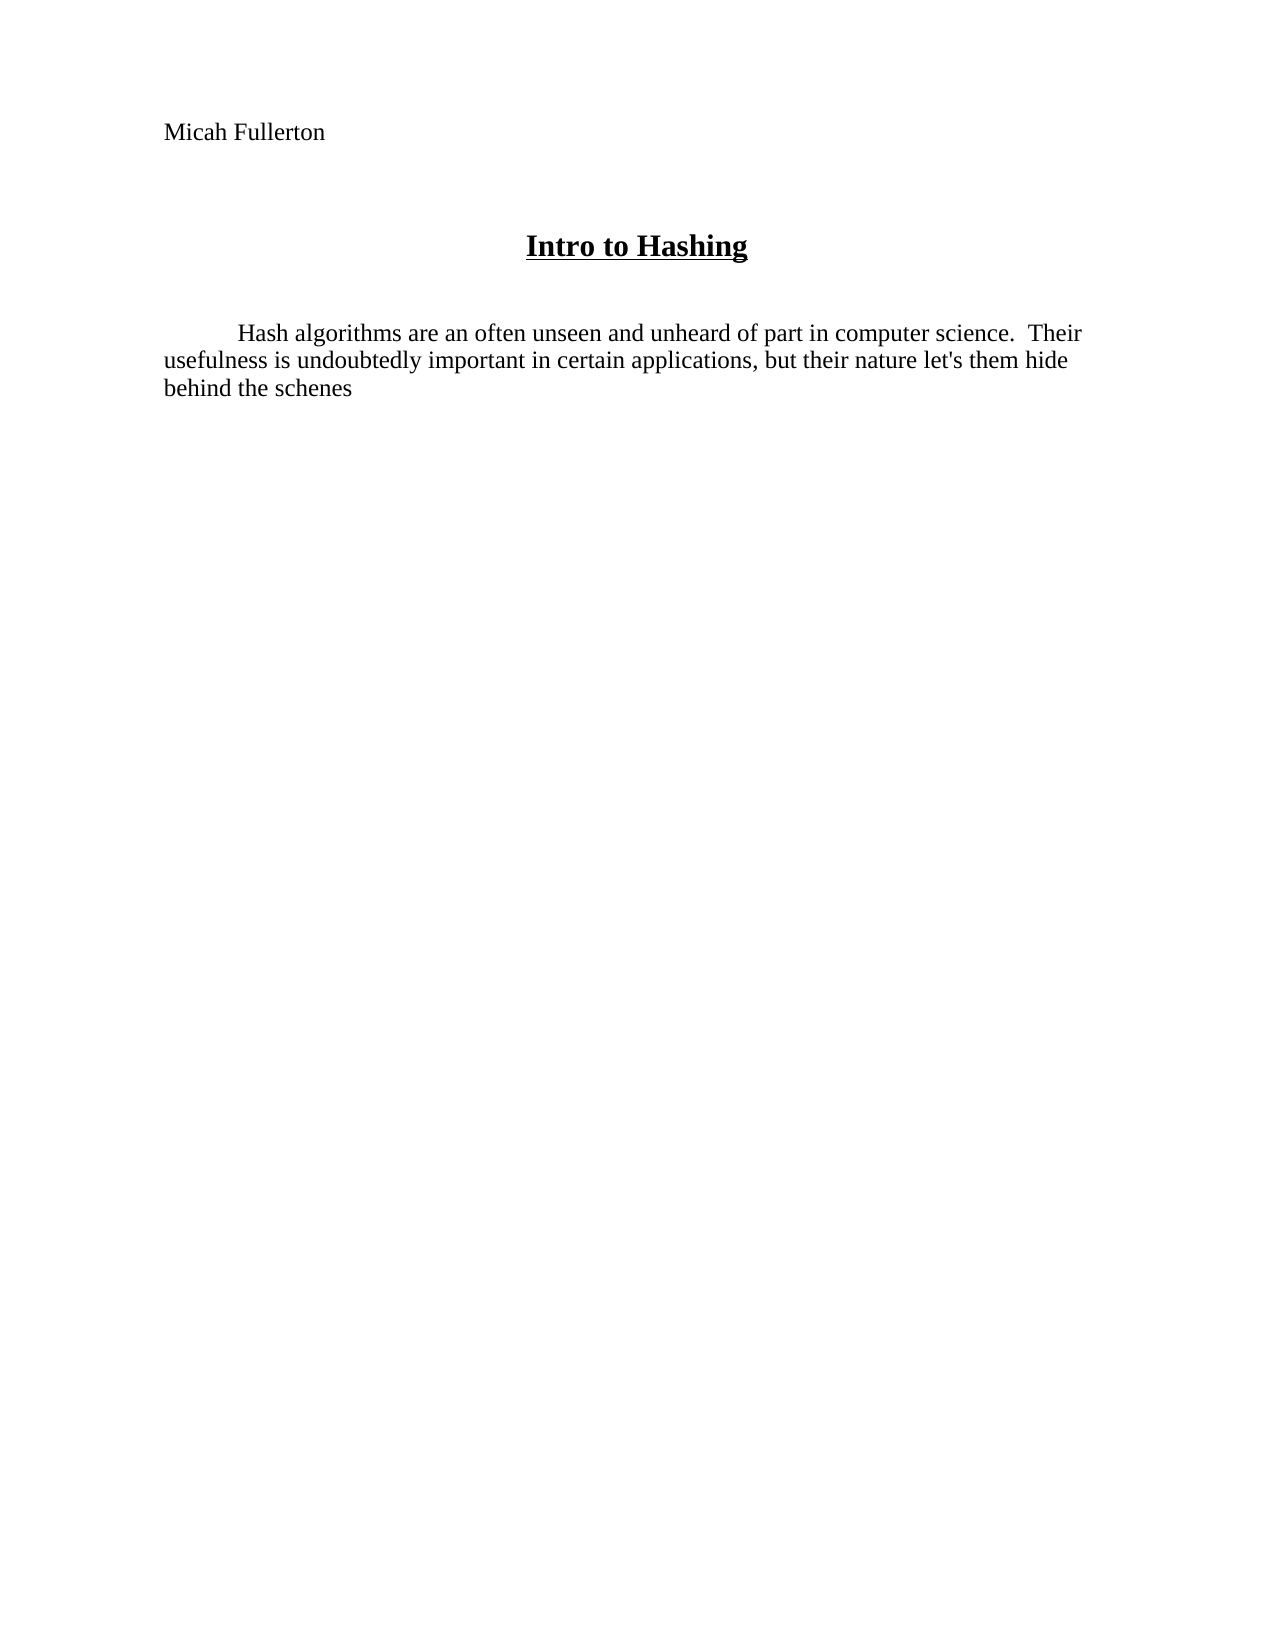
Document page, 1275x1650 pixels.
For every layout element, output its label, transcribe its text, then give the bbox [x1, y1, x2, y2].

text Micah Fullerton [163, 118, 1110, 146]
text Intro to Hashing [163, 229, 1110, 263]
text Hash algorithms are an often unseen and unheard of part in computer science. Their usefulness is undoubtedly important in certain applications, but their nature let's them hide behind the schenes [163, 319, 1110, 402]
